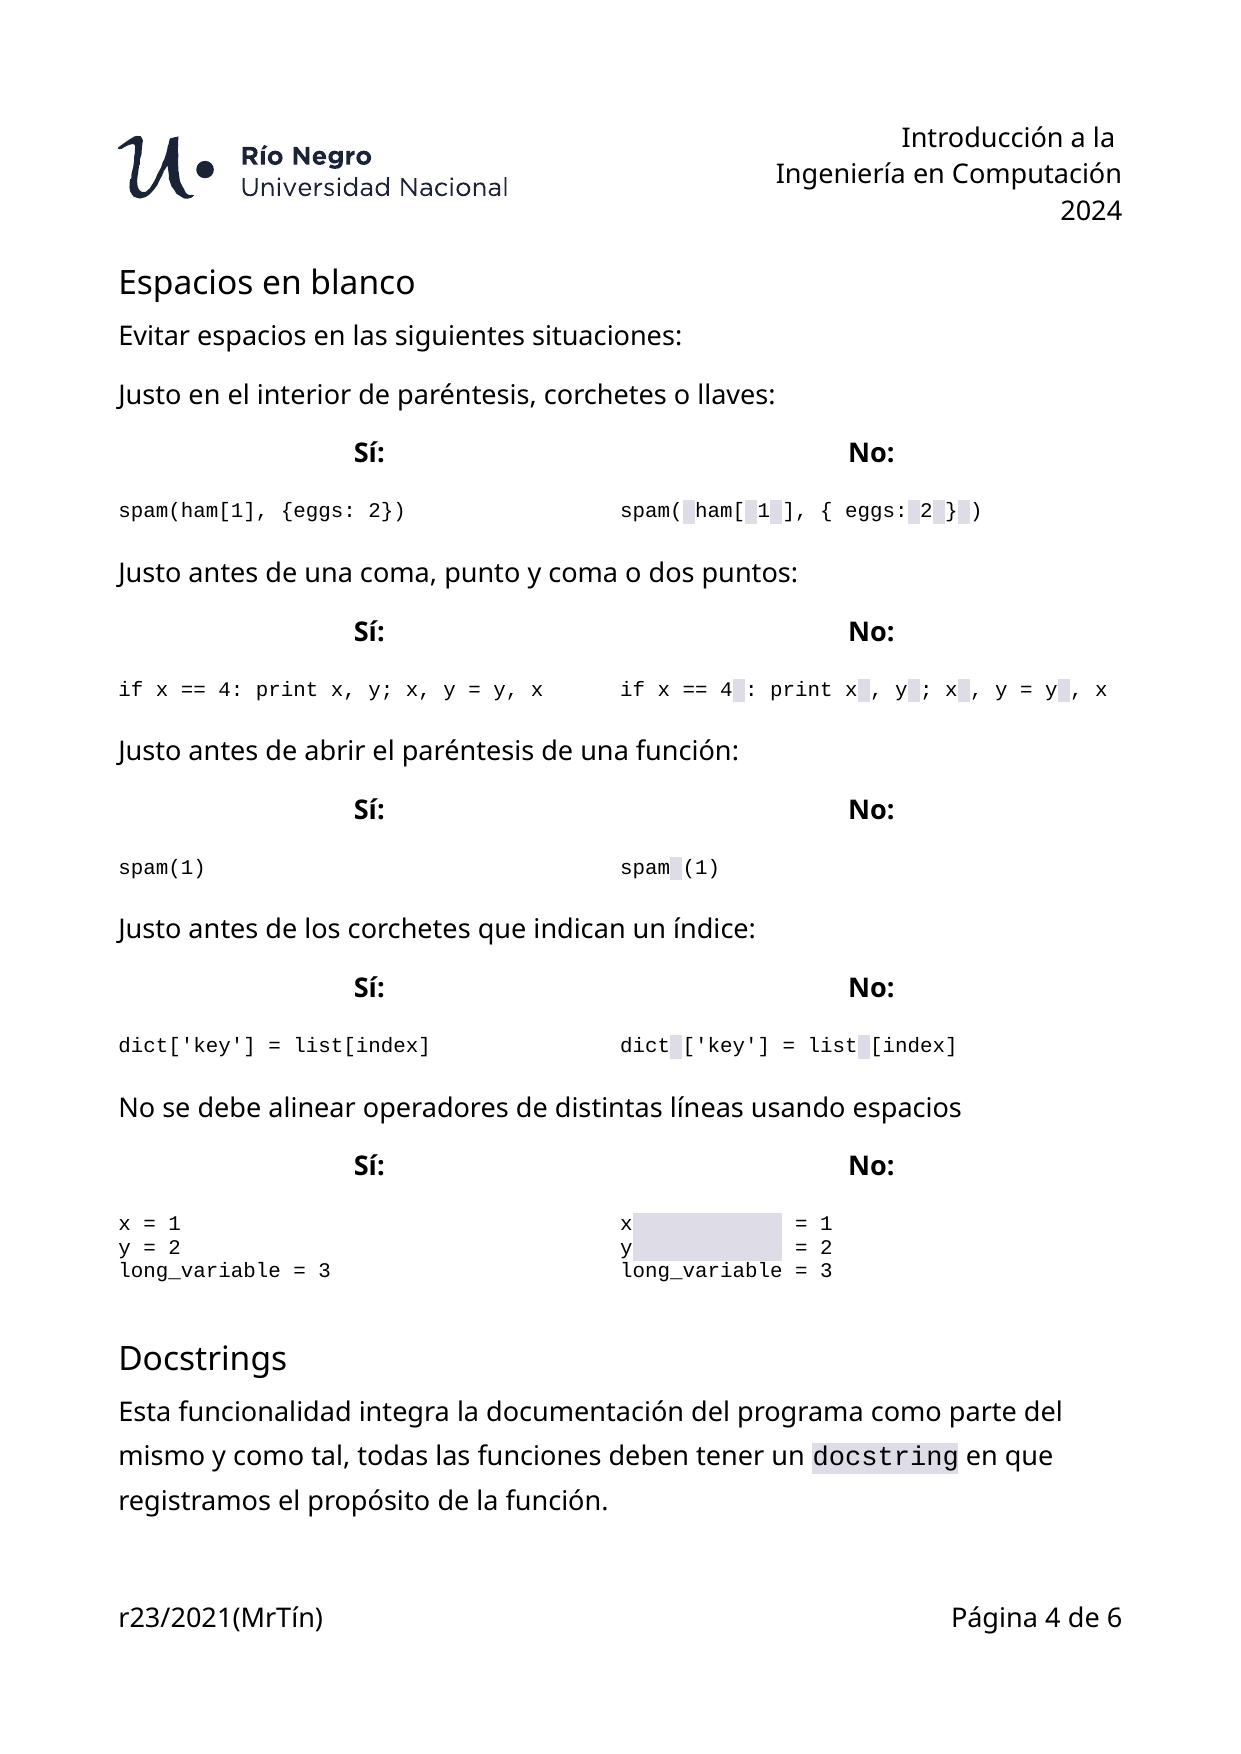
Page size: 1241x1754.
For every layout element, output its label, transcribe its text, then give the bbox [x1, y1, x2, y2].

table_cell if x == 4: print x, y; x, y = y, x [118, 649, 620, 732]
table_header Sí: [118, 1147, 620, 1184]
subtitle Espacios en blanco [118, 258, 1122, 304]
text Justo en el interior de paréntesis, corchetes o llaves: [118, 375, 1122, 412]
table_header Sí: [118, 969, 620, 1006]
table_cell if x == 4 : print x , y ; x , y = y , x [620, 649, 1122, 732]
table_cell spam(ham[1], {eggs: 2}) [118, 471, 620, 553]
table_cell spam( ham[ 1 ], { eggs: 2 } ) [620, 471, 1122, 553]
table_cell dict['key'] = list[index] [118, 1006, 620, 1088]
text Esta funcionalidad integra la documentación del programa como parte del mismo y como tal, todas las funciones deben tener un docstring en que registramos el propósito de la función. [118, 1393, 1122, 1518]
table_cell x = 1 y = 2 long_variable = 3 [620, 1184, 1122, 1314]
table_header No: [620, 969, 1122, 1006]
table_cell x = 1 y = 2 long_variable = 3 [118, 1184, 620, 1314]
table_cell dict ['key'] = list [index] [620, 1006, 1122, 1088]
table_cell spam(1) [118, 827, 620, 910]
text Justo antes de abrir el paréntesis de una función: [118, 732, 1122, 768]
text Evitar espacios en las siguientes situaciones: [118, 316, 1122, 353]
table_header No: [620, 612, 1122, 649]
table_header No: [620, 1147, 1122, 1184]
text Justo antes de una coma, punto y coma o dos puntos: [118, 553, 1122, 590]
subtitle Docstrings [118, 1334, 1122, 1380]
table_header Sí: [118, 790, 620, 827]
table_header Sí: [118, 612, 620, 649]
table_header No: [620, 790, 1122, 827]
text Justo antes de los corchetes que indican un índice: [118, 910, 1122, 947]
table_cell spam (1) [620, 827, 1122, 910]
table_header Sí: [118, 434, 620, 471]
table_header No: [620, 434, 1122, 471]
text No se debe alinear operadores de distintas líneas usando espacios [118, 1088, 1122, 1125]
